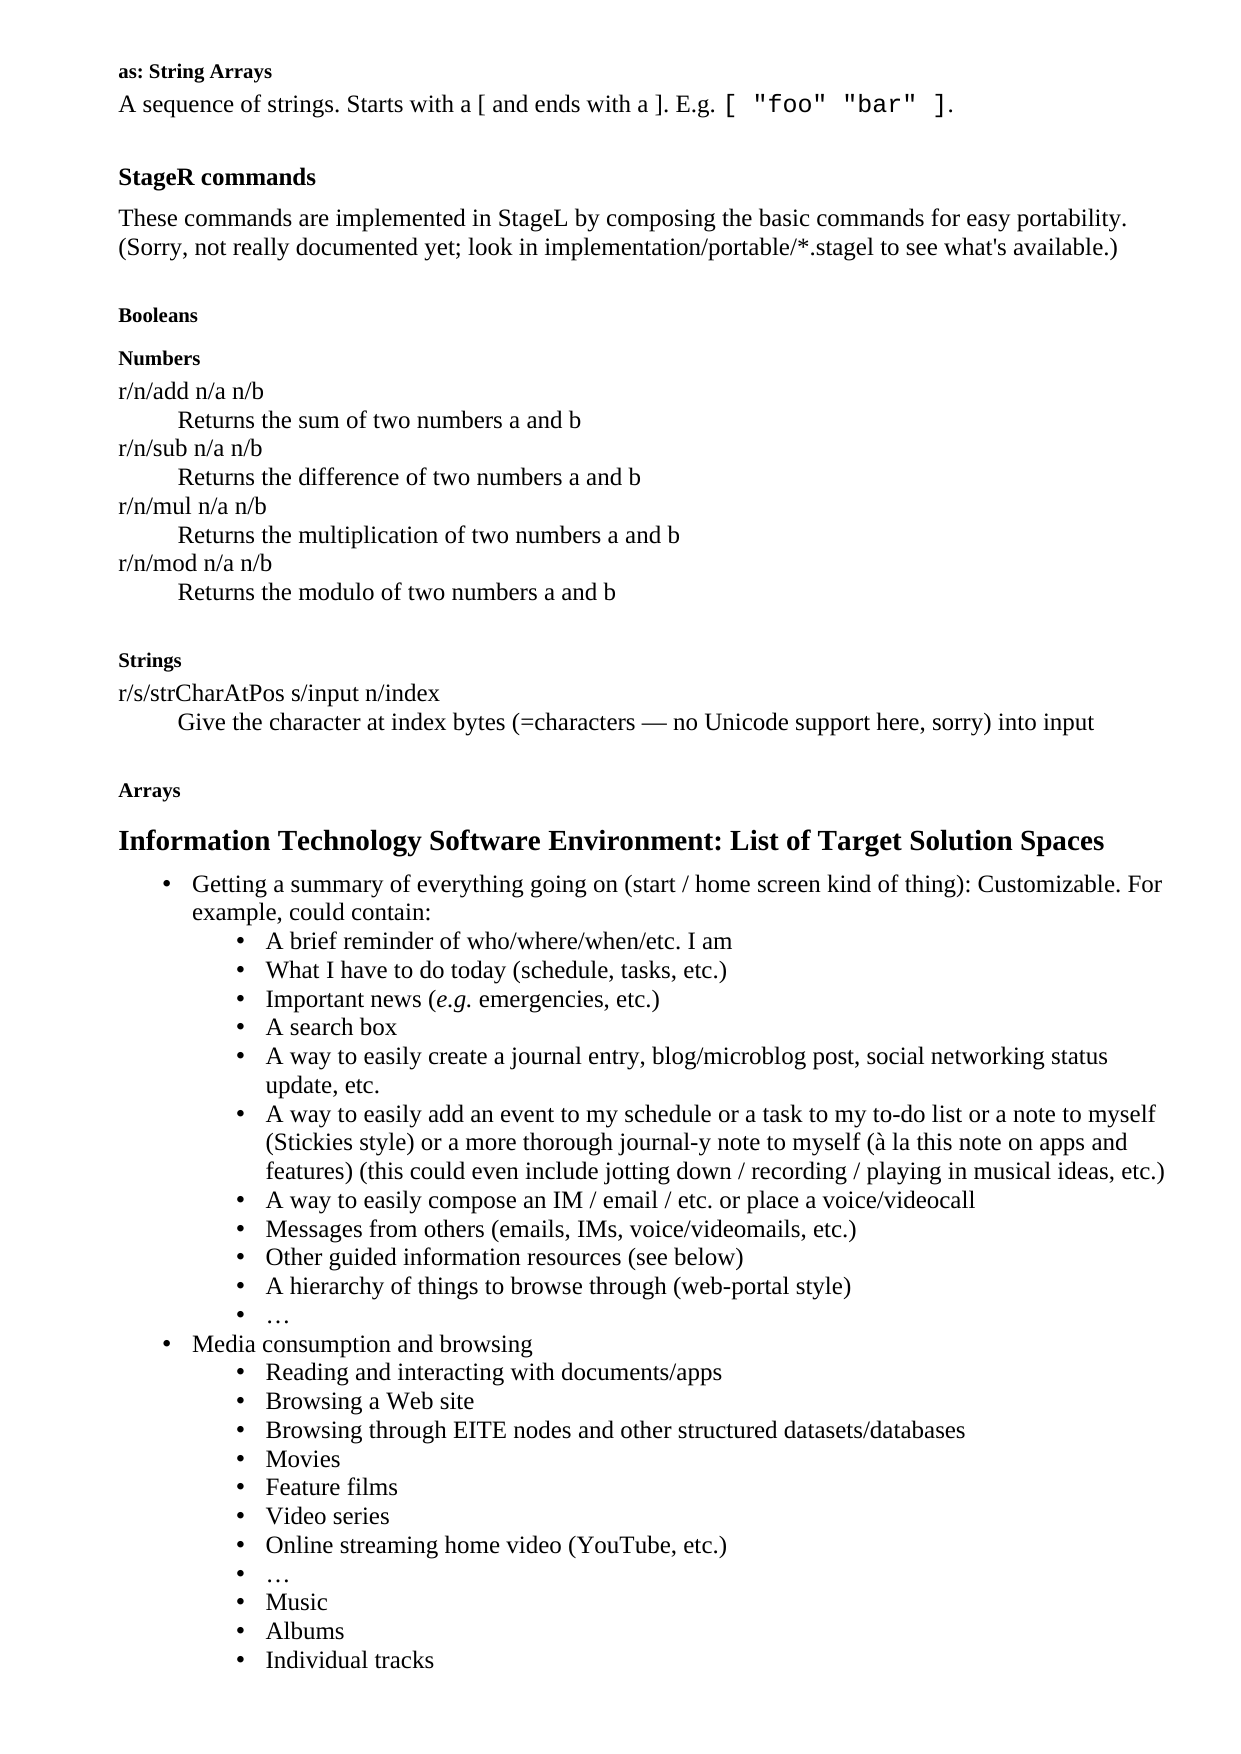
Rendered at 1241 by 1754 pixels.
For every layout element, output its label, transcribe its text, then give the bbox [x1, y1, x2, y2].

list A hierarchy of things to browse through (web-portal style) [236, 1271, 1181, 1300]
subtitle r/n/mul n/a n/b [118, 491, 1181, 520]
subtitle as: String Arrays [118, 59, 1181, 83]
list What I have to do today (schedule, tasks, etc.) [236, 955, 1181, 984]
text These commands are implemented in StageL by composing the basic commands for easy portability. (Sorry, not really documented yet; look in implementation/portable/*.stagel to see what's available.) [118, 203, 1181, 261]
list Browsing a Web site [236, 1386, 1181, 1415]
list Albums [236, 1616, 1181, 1645]
text A sequence of strings. Starts with a [ and ends with a ]. E.g. [ "foo" "bar" ]. [118, 89, 1181, 120]
list Individual tracks [236, 1645, 1181, 1674]
subtitle Information Technology Software Environment: List of Target Solution Spaces [118, 823, 1181, 856]
subtitle r/s/strCharAtPos s/input n/index [118, 678, 1181, 707]
subtitle Numbers [118, 346, 1181, 370]
list Returns the sum of two numbers a and b [177, 405, 1181, 433]
list Important news (e.g. emergencies, etc.) [236, 984, 1181, 1012]
list A search box [236, 1012, 1181, 1041]
list Getting a summary of everything going on (start / home screen kind of thing): Customizable. For example, could contain: [162, 869, 1181, 926]
subtitle r/n/mod n/a n/b [118, 548, 1181, 577]
list A brief reminder of who/where/when/etc. I am [236, 926, 1181, 955]
list Media consumption and browsing [162, 1329, 1181, 1357]
subtitle StageR commands [118, 162, 1181, 191]
list Video series [236, 1501, 1181, 1530]
list Returns the multiplication of two numbers a and b [177, 520, 1181, 548]
list … [236, 1300, 1181, 1329]
subtitle Arrays [118, 778, 1181, 802]
list A way to easily compose an IM / email / etc. or place a voice/videocall [236, 1185, 1181, 1214]
list Reading and interacting with documents/apps [236, 1357, 1181, 1386]
list Online streaming home video (YouTube, etc.) [236, 1530, 1181, 1559]
list Browsing through EITE nodes and other structured datasets/databases [236, 1415, 1181, 1444]
list Movies [236, 1444, 1181, 1472]
subtitle Booleans [118, 303, 1181, 327]
list A way to easily create a journal entry, blog/microblog post, social networking status update, etc. [236, 1041, 1181, 1099]
list Returns the difference of two numbers a and b [177, 462, 1181, 491]
subtitle r/n/sub n/a n/b [118, 433, 1181, 462]
list Returns the modulo of two numbers a and b [177, 577, 1181, 606]
subtitle r/n/add n/a n/b [118, 376, 1181, 405]
list … [236, 1559, 1181, 1587]
list Give the character at index bytes (=characters — no Unicode support here, sorry) into input [177, 707, 1181, 736]
list A way to easily add an event to my schedule or a task to my to-do list or a note to myself (Stickies style) or a more thorough journal-y note to myself (à la this note on apps and features) (this could even include jotting down / recording / playing in musical ideas, etc.) [236, 1099, 1181, 1185]
list Music [236, 1587, 1181, 1616]
list Messages from others (emails, IMs, voice/videomails, etc.) [236, 1214, 1181, 1242]
list Other guided information resources (see below) [236, 1242, 1181, 1271]
subtitle Strings [118, 648, 1181, 672]
list Feature films [236, 1472, 1181, 1501]
